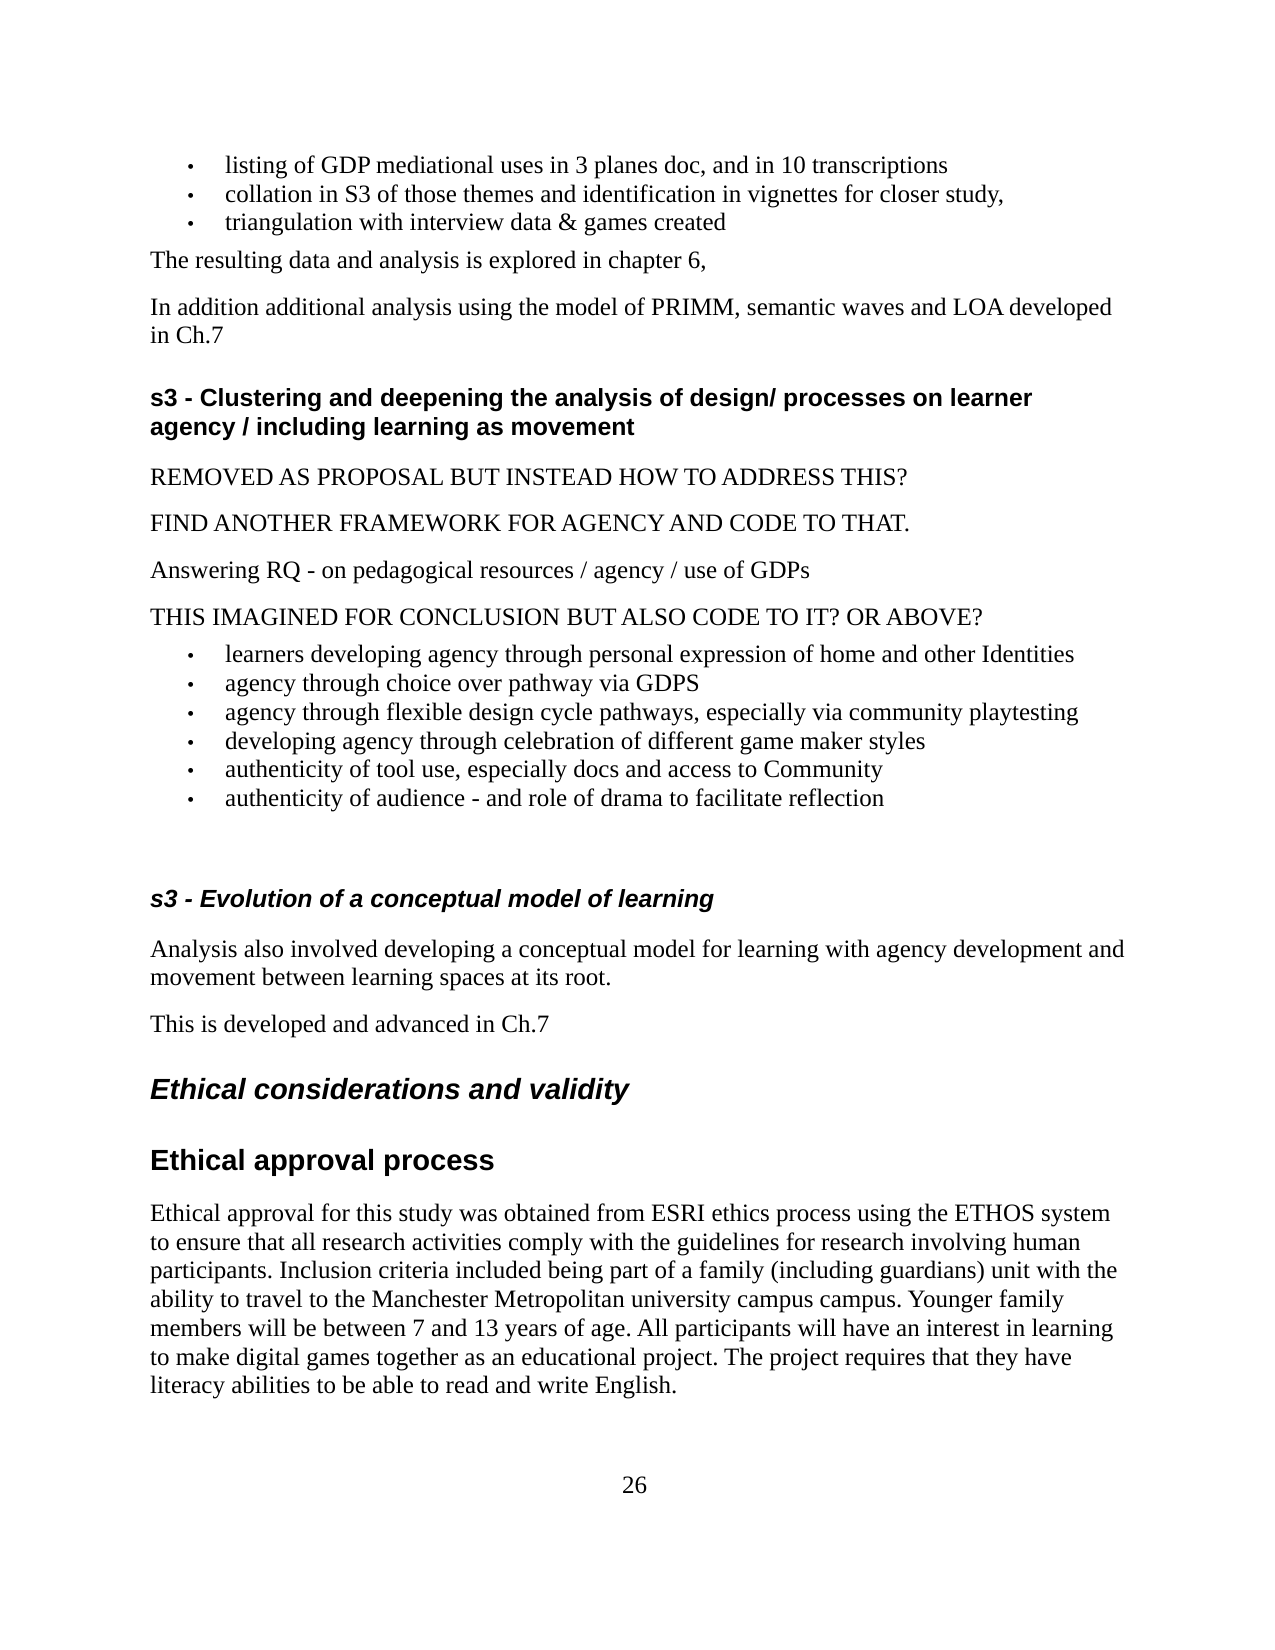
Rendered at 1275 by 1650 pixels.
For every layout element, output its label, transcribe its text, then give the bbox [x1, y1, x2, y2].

text The resulting data and analysis is explored in chapter 6, [150, 245, 1125, 274]
subtitle s3 - Evolution of a conceptual model of learning [150, 884, 1125, 912]
text In addition additional analysis using the model of PRIMM, semantic waves and LOA developed in Ch.7 [150, 292, 1125, 349]
list authenticity of audience - and role of drama to facilitate reflection [187, 783, 1125, 812]
list collation in S3 of those themes and identification in vignettes for closer study, [187, 179, 1125, 207]
text Answering RQ - on pedagogical resources / agency / use of GDPs [150, 555, 1125, 584]
list agency through choice over pathway via GDPS [187, 668, 1125, 697]
text FIND ANOTHER FRAMEWORK FOR AGENCY AND CODE TO THAT. [150, 508, 1125, 537]
subtitle Ethical considerations and validity [150, 1072, 1125, 1105]
list listing of GDP mediational uses in 3 planes doc, and in 10 transcriptions [187, 150, 1125, 179]
text THIS IMAGINED FOR CONCLUSION BUT ALSO CODE TO IT? OR ABOVE? [150, 602, 1125, 631]
subtitle Ethical approval process [150, 1143, 1125, 1176]
list agency through flexible design cycle pathways, especially via community playtesting [187, 697, 1125, 726]
text Analysis also involved developing a conceptual model for learning with agency development and movement between learning spaces at its root. [150, 934, 1125, 991]
list developing agency through celebration of different game maker styles [187, 726, 1125, 754]
text Ethical approval for this study was obtained from ESRI ethics process using the ETHOS system to ensure that all research activities comply with the guidelines for research involving human participants. Inclusion criteria included being part of a family (including guardians) unit with the ability to travel to the Manchester Metropolitan university campus campus. Younger family members will be between 7 and 13 years of age. All participants will have an interest in learning to make digital games together as an educational project. The project requires that they have literacy abilities to be able to read and write English. [150, 1198, 1125, 1399]
text REMOVED AS PROPOSAL BUT INSTEAD HOW TO ADDRESS THIS? [150, 462, 1125, 491]
list authenticity of tool use, especially docs and access to Community [187, 754, 1125, 783]
list triangulation with interview data & games created [187, 207, 1125, 236]
list learners developing agency through personal expression of home and other Identities [187, 639, 1125, 668]
text This is developed and advanced in Ch.7 [150, 1009, 1125, 1038]
subtitle s3 - Clustering and deepening the analysis of design/ processes on learner agency / including learning as movement [150, 383, 1125, 440]
